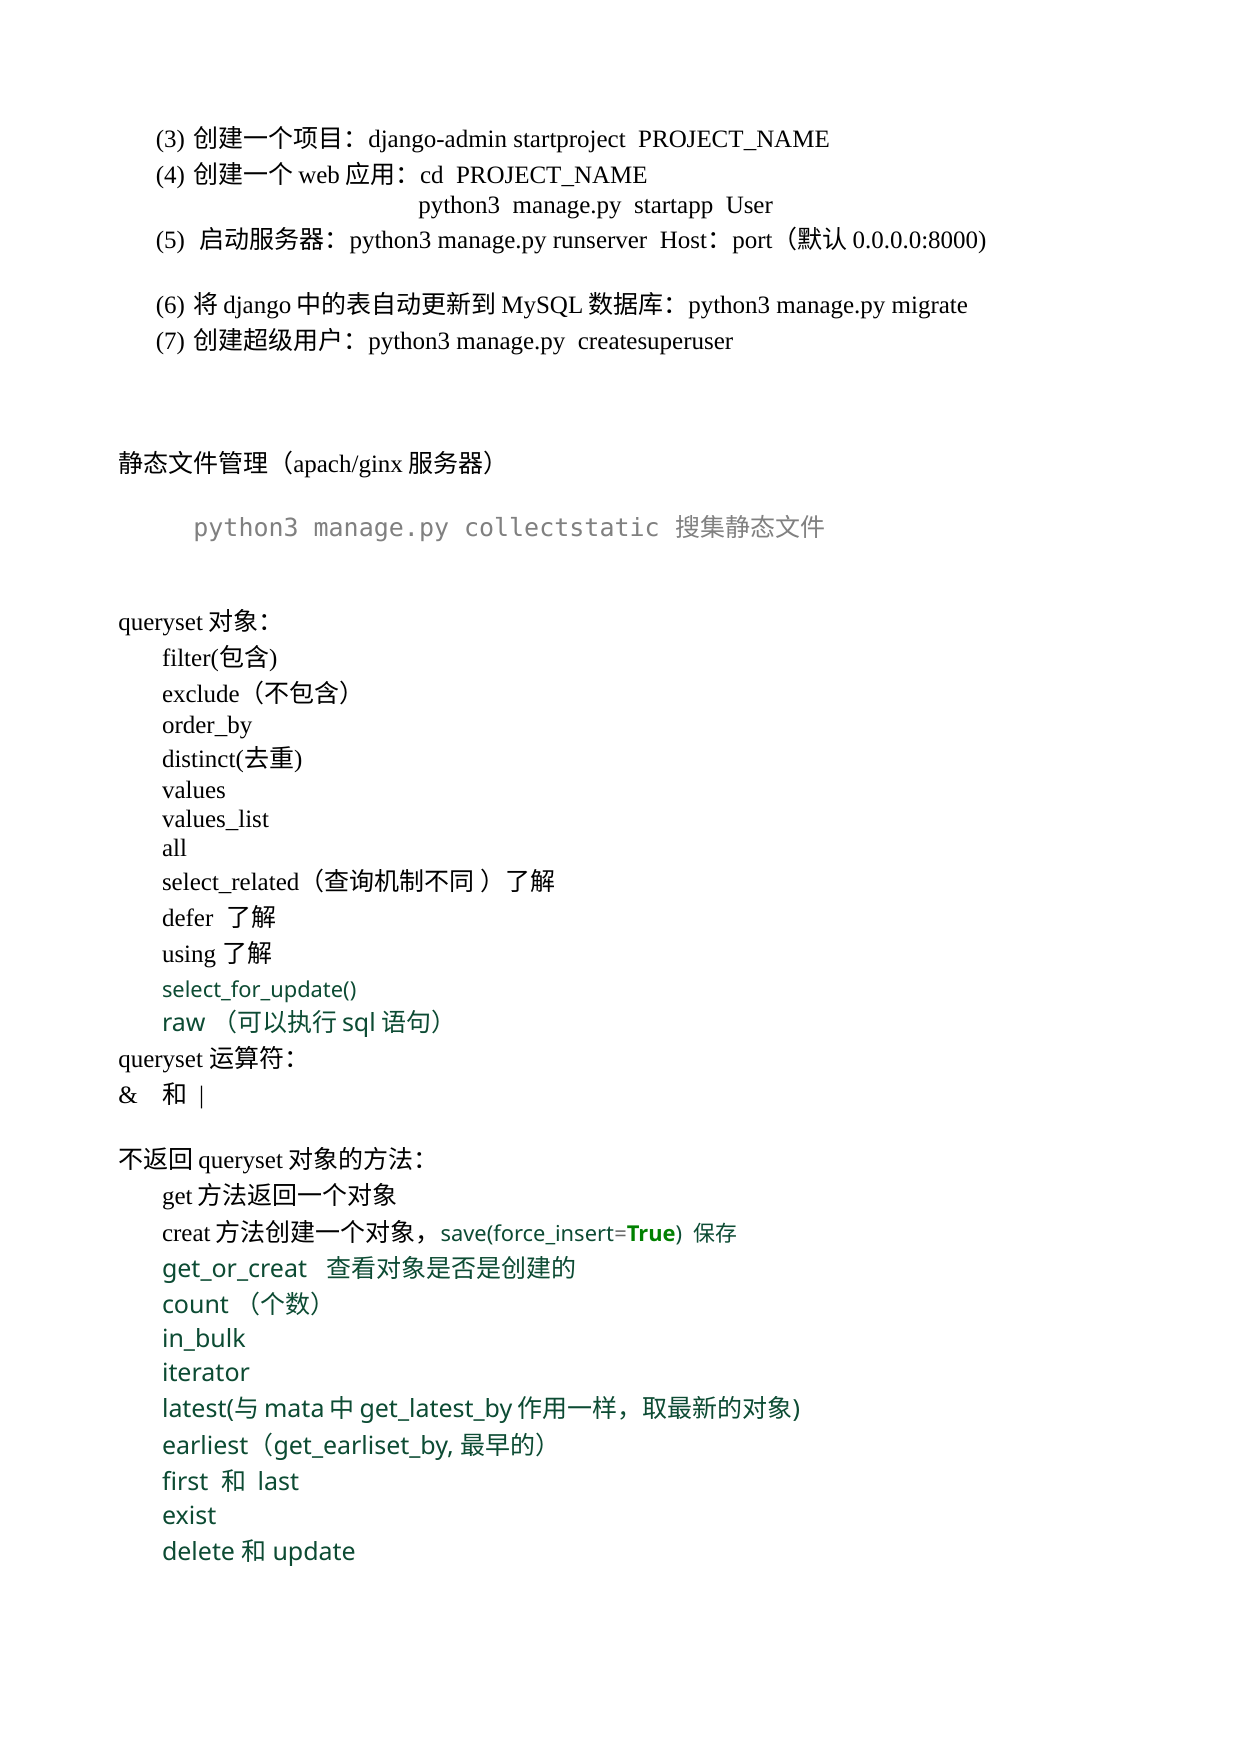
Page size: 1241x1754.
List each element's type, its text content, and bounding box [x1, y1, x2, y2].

text 静态文件管理（apach/ginx服务器） [118, 443, 1122, 479]
list 将django中的表自动更新到MySQL数据库：python3 manage.py migrate [156, 284, 1122, 321]
text exist [118, 1498, 1122, 1532]
text values [118, 775, 1122, 804]
text earliest（get_earliset_by, 最早的） [118, 1425, 1122, 1461]
text delete 和 update [118, 1532, 1122, 1568]
list 创建一个web应用：cd PROJECT_NAME [156, 154, 1122, 191]
text creat方法创建一个对象，save(force_insert=True) 保存 [118, 1212, 1122, 1248]
text & 和 | [118, 1074, 1122, 1111]
text latest(与mata中get_latest_by作用一样，取最新的对象) [118, 1389, 1122, 1425]
text get_or_creat 查看对象是否是创建的 [118, 1248, 1122, 1284]
text get方法返回一个对象 [118, 1176, 1122, 1212]
list 创建超级用户：python3 manage.py createsuperuser [156, 321, 1122, 357]
text all [118, 833, 1122, 861]
text in_bulk [118, 1321, 1122, 1355]
list python3 manage.py collectstatic 搜集静态文件 [156, 508, 1122, 544]
text 不返回queryset对象的方法： [118, 1139, 1122, 1176]
text defer 了解 [118, 898, 1122, 934]
text order_by [118, 710, 1122, 739]
text distinct(去重) [118, 739, 1122, 775]
text using 了解 [118, 934, 1122, 970]
text values_list [118, 804, 1122, 833]
text select_for_update() [118, 970, 1122, 1004]
text queryset 运算符： [118, 1038, 1122, 1074]
text select_related（查询机制不同 ）了解 [118, 861, 1122, 898]
text first 和 last [118, 1461, 1122, 1498]
list 启动服务器：python3 manage.py runserver Host：port（默认0.0.0.0:8000) [156, 219, 1122, 256]
text count （个数） [118, 1284, 1122, 1321]
text exclude（不包含） [118, 674, 1122, 710]
text raw （可以执行sql语句） [118, 1004, 1122, 1038]
text queryset对象： [118, 601, 1122, 638]
list python3 manage.py startapp User [381, 191, 1122, 219]
text iterator [118, 1355, 1122, 1389]
text filter(包含) [118, 638, 1122, 674]
list 创建一个项目：django-admin startproject PROJECT_NAME [156, 118, 1122, 154]
